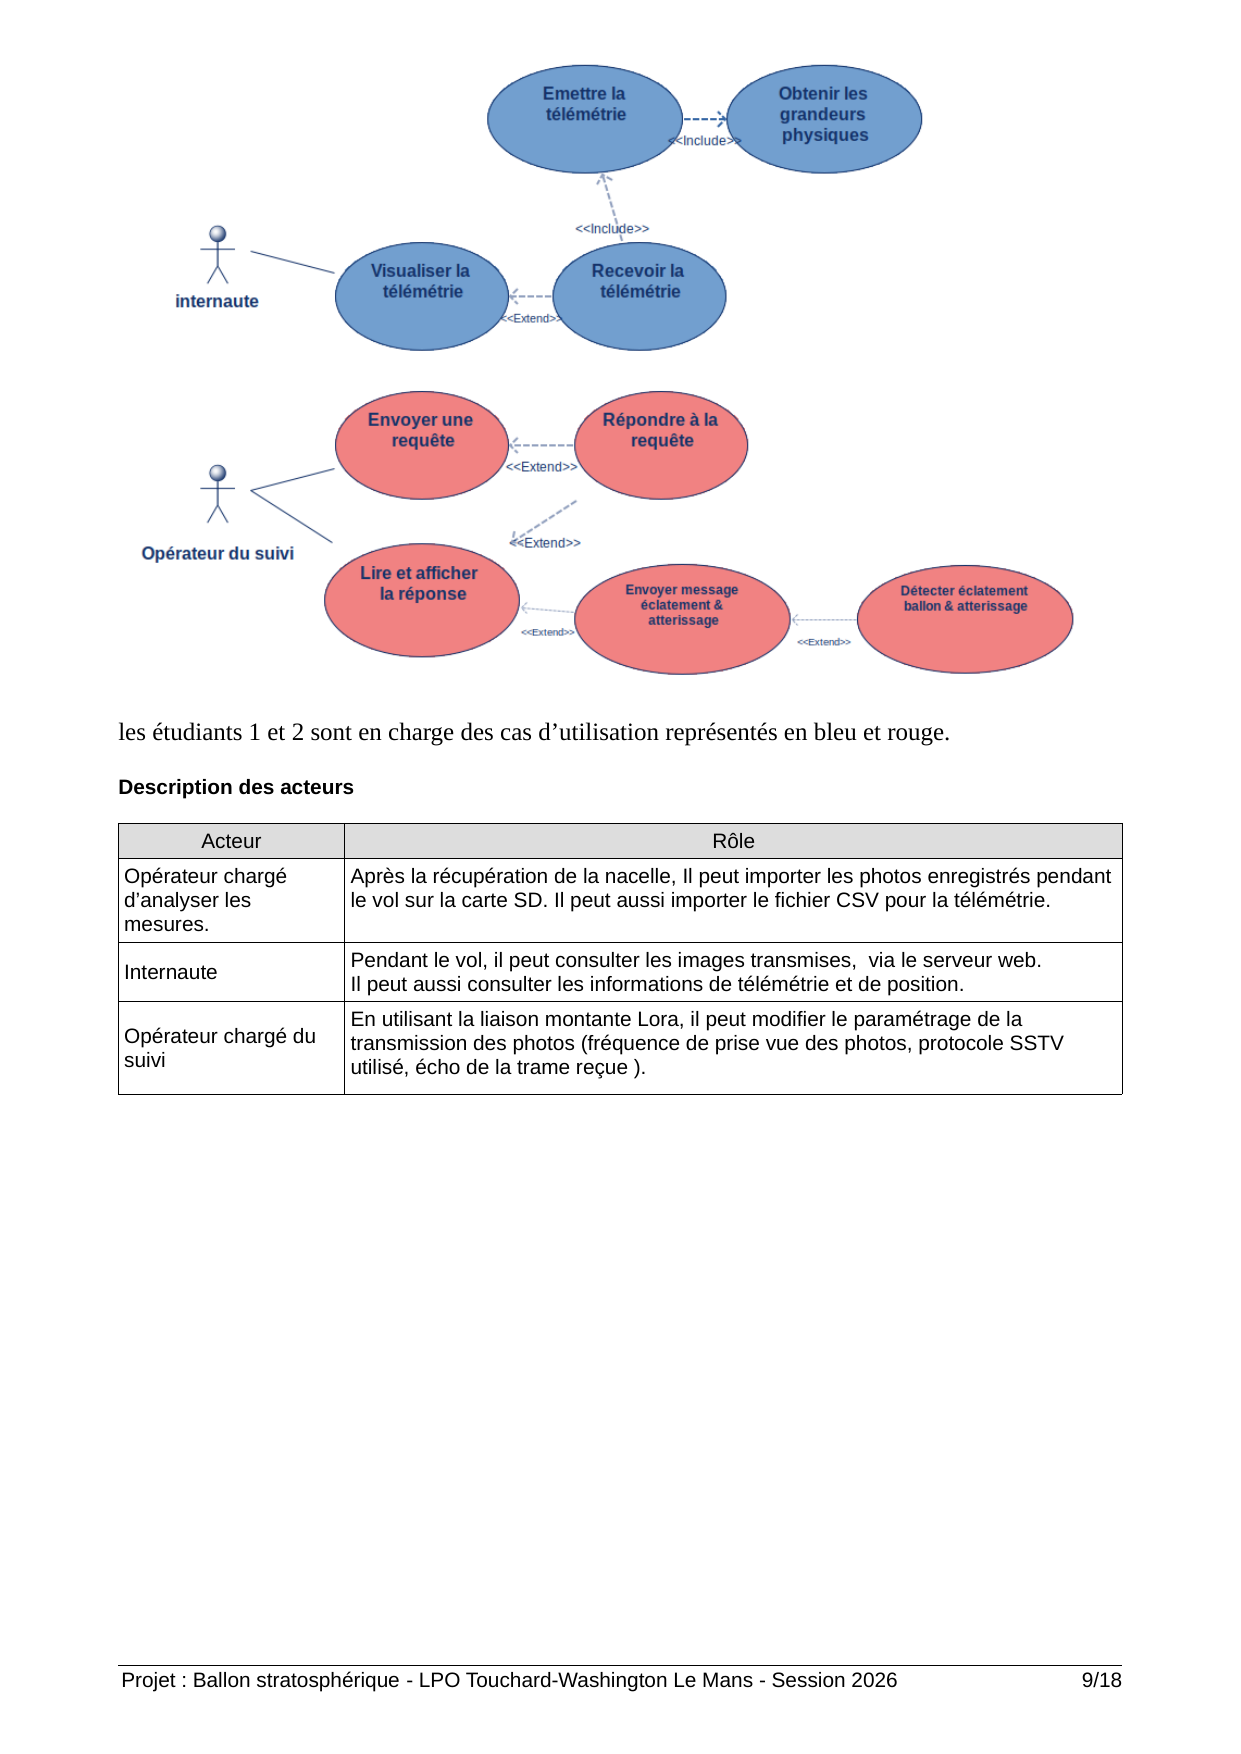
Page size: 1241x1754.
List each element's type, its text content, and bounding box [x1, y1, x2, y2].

table_cell Pendant le vol, il peut consulter les images transmises, via le serveur web. Il peut aussi consulter les informations de télémétrie et de position. [345, 943, 1122, 1001]
table_cell Internaute [119, 943, 344, 1001]
table_cell En utilisant la liaison montante Lora, il peut modifier le paramétrage de la transmission des photos (fréquence de prise vue des photos, protocole SSTV utilisé, écho de la trame reçue ). [345, 1002, 1122, 1093]
table_header Acteur [119, 824, 344, 858]
text les étudiants 1 et 2 sont en charge des cas d’utilisation représentés en bleu et rouge. [118, 717, 1122, 746]
picture [135, 54, 1081, 677]
table_cell Après la récupération de la nacelle, Il peut importer les photos enregistrés pendant le vol sur la carte SD. Il peut aussi importer le fichier CSV pour la télémétrie. [345, 859, 1122, 942]
text Description des acteurs [118, 775, 1122, 799]
table_cell Opérateur chargé d’analyser les mesures. [119, 859, 344, 942]
table_cell Opérateur chargé du suivi [119, 1002, 344, 1093]
table_header Rôle [345, 824, 1122, 858]
